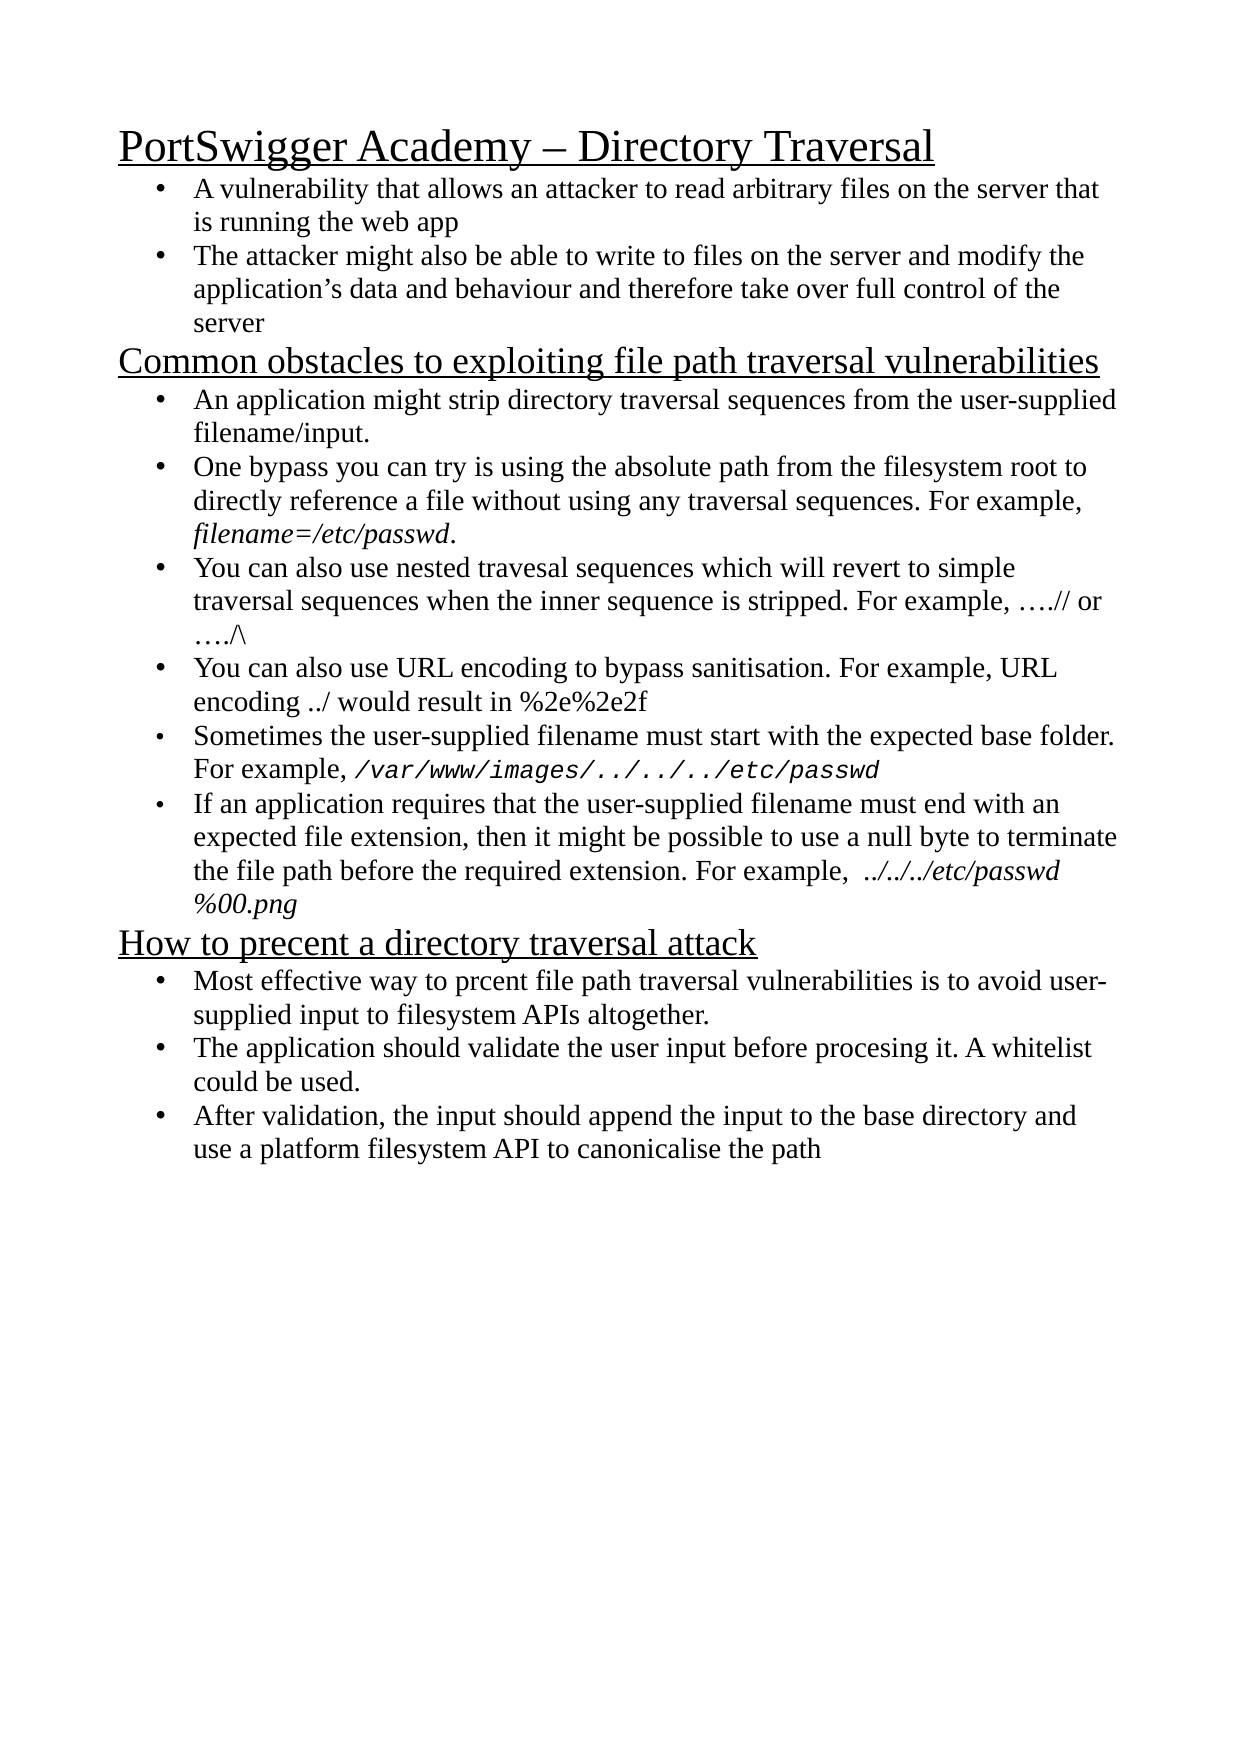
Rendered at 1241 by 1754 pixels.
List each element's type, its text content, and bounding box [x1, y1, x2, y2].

list After validation, the input should append the input to the base directory and use a platform filesystem API to canonicalise the path [156, 1098, 1122, 1165]
list The attacker might also be able to write to files on the server and modify the application’s data and behaviour and therefore take over full control of the server [156, 238, 1122, 339]
list One bypass you can try is using the absolute path from the filesystem root to directly reference a file without using any traversal sequences. For example, filename=/etc/passwd. [156, 449, 1122, 550]
list You can also use URL encoding to bypass sanitisation. For example, URL encoding ../ would result in %2e%2e2f [156, 651, 1122, 718]
text PortSwigger Academy – Directory Traversal [118, 118, 1122, 171]
text Common obstacles to exploiting file path traversal vulnerabilities [118, 339, 1122, 382]
text How to precent a directory traversal attack [118, 920, 1122, 963]
list You can also use nested travesal sequences which will revert to simple traversal sequences when the inner sequence is stripped. For example, ….// or …./\ [156, 550, 1122, 651]
list An application might strip directory traversal sequences from the user-supplied filename/input. [156, 382, 1122, 449]
list A vulnerability that allows an attacker to read arbitrary files on the server that is running the web app [156, 171, 1122, 238]
list Sometimes the user-supplied filename must start with the expected base folder. For example, /var/www/images/../../../etc/passwd [156, 718, 1122, 786]
list If an application requires that the user-supplied filename must end with an expected file extension, then it might be possible to use a null byte to terminate the file path before the required extension. For example, ../../../etc/passwd%00.png [156, 786, 1122, 920]
list Most effective way to prcent file path traversal vulnerabilities is to avoid user-supplied input to filesystem APIs altogether. [156, 963, 1122, 1031]
list The application should validate the user input before procesing it. A whitelist could be used. [156, 1031, 1122, 1098]
